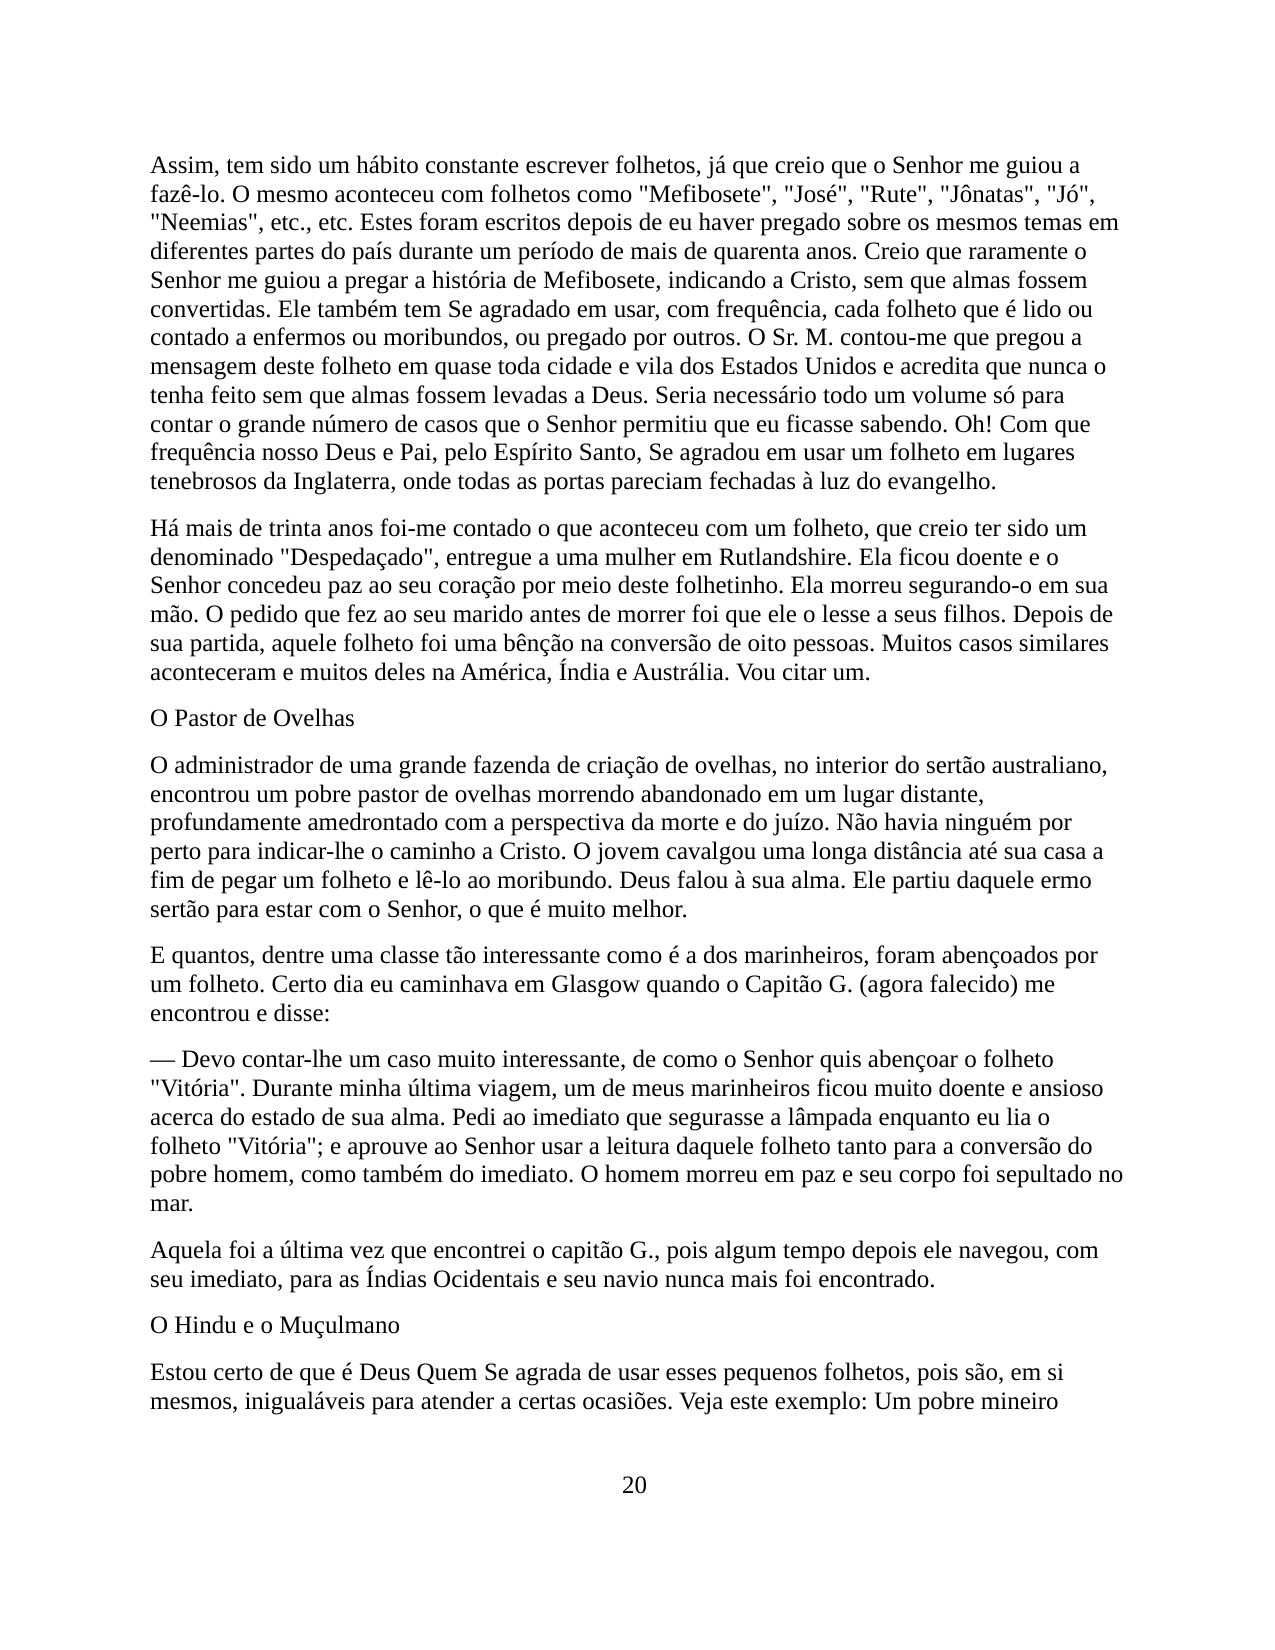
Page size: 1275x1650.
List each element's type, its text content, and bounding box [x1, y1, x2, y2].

text O Hindu e o Muçulmano [150, 1310, 1125, 1339]
text Aquela foi a última vez que encontrei o capitão G., pois algum tempo depois ele navegou, com seu imediato, para as Índias Ocidentais e seu navio nunca mais foi encontrado. [150, 1235, 1125, 1292]
text E quantos, dentre uma classe tão interessante como é a dos marinheiros, foram abençoados por um folheto. Certo dia eu caminhava em Glasgow quando o Capitão G. (agora falecido) me encontrou e disse: [150, 940, 1125, 1027]
text O administrador de uma grande fazenda de criação de ovelhas, no interior do sertão australiano, encontrou um pobre pastor de ovelhas morrendo abandonado em um lugar distante, profundamente amedrontado com a perspectiva da morte e do juízo. Não havia ninguém por perto para indicar-lhe o caminho a Cristo. O jovem cavalgou uma longa distância até sua casa a fim de pegar um folheto e lê-lo ao moribundo. Deus falou à sua alma. Ele partiu daquele ermo sertão para estar com o Senhor, o que é muito melhor. [150, 750, 1125, 922]
text Há mais de trinta anos foi-me contado o que aconteceu com um folheto, que creio ter sido um denominado "Despedaçado", entregue a uma mulher em Rutlandshire. Ela ficou doente e o Senhor concedeu paz ao seu coração por meio deste folhetinho. Ela morreu segurando-o em sua mão. O pedido que fez ao seu marido antes de morrer foi que ele o lesse a seus filhos. Depois de sua partida, aquele folheto foi uma bênção na conversão de oito pessoas. Muitos casos similares aconteceram e muitos deles na América, Índia e Austrália. Vou citar um. [150, 513, 1125, 685]
text Assim, tem sido um hábito constante escrever folhetos, já que creio que o Senhor me guiou a fazê-lo. O mesmo aconteceu com folhetos como "Mefibosete", "José", "Rute", "Jônatas", "Jó", "Neemias", etc., etc. Estes foram escritos depois de eu haver pregado sobre os mesmos temas em diferentes partes do país durante um período de mais de quarenta anos. Creio que raramente o Senhor me guiou a pregar a história de Mefibosete, indicando a Cristo, sem que almas fossem convertidas. Ele também tem Se agradado em usar, com frequência, cada folheto que é lido ou contado a enfermos ou moribundos, ou pregado por outros. O Sr. M. contou-me que pregou a mensagem deste folheto em quase toda cidade e vila dos Estados Unidos e acredita que nunca o tenha feito sem que almas fossem levadas a Deus. Seria necessário todo um volume só para contar o grande número de casos que o Senhor permitiu que eu ficasse sabendo. Oh! Com que frequência nosso Deus e Pai, pelo Espírito Santo, Se agradou em usar um folheto em lugares tenebrosos da Inglaterra, onde todas as portas pareciam fechadas à luz do evangelho. [150, 150, 1125, 495]
text O Pastor de Ovelhas [150, 703, 1125, 732]
text — Devo contar-lhe um caso muito interessante, de como o Senhor quis abençoar o folheto "Vitória". Durante minha última viagem, um de meus marinheiros ficou muito doente e ansioso acerca do estado de sua alma. Pedi ao imediato que segurasse a lâmpada enquanto eu lia o folheto "Vitória"; e aprouve ao Senhor usar a leitura daquele folheto tanto para a conversão do pobre homem, como também do imediato. O homem morreu em paz e seu corpo foi sepultado no mar. [150, 1044, 1125, 1217]
text Estou certo de que é Deus Quem Se agrada de usar esses pequenos folhetos, pois são, em si mesmos, inigualáveis para atender a certas ocasiões. Veja este exemplo: Um pobre mineiro [150, 1357, 1125, 1414]
